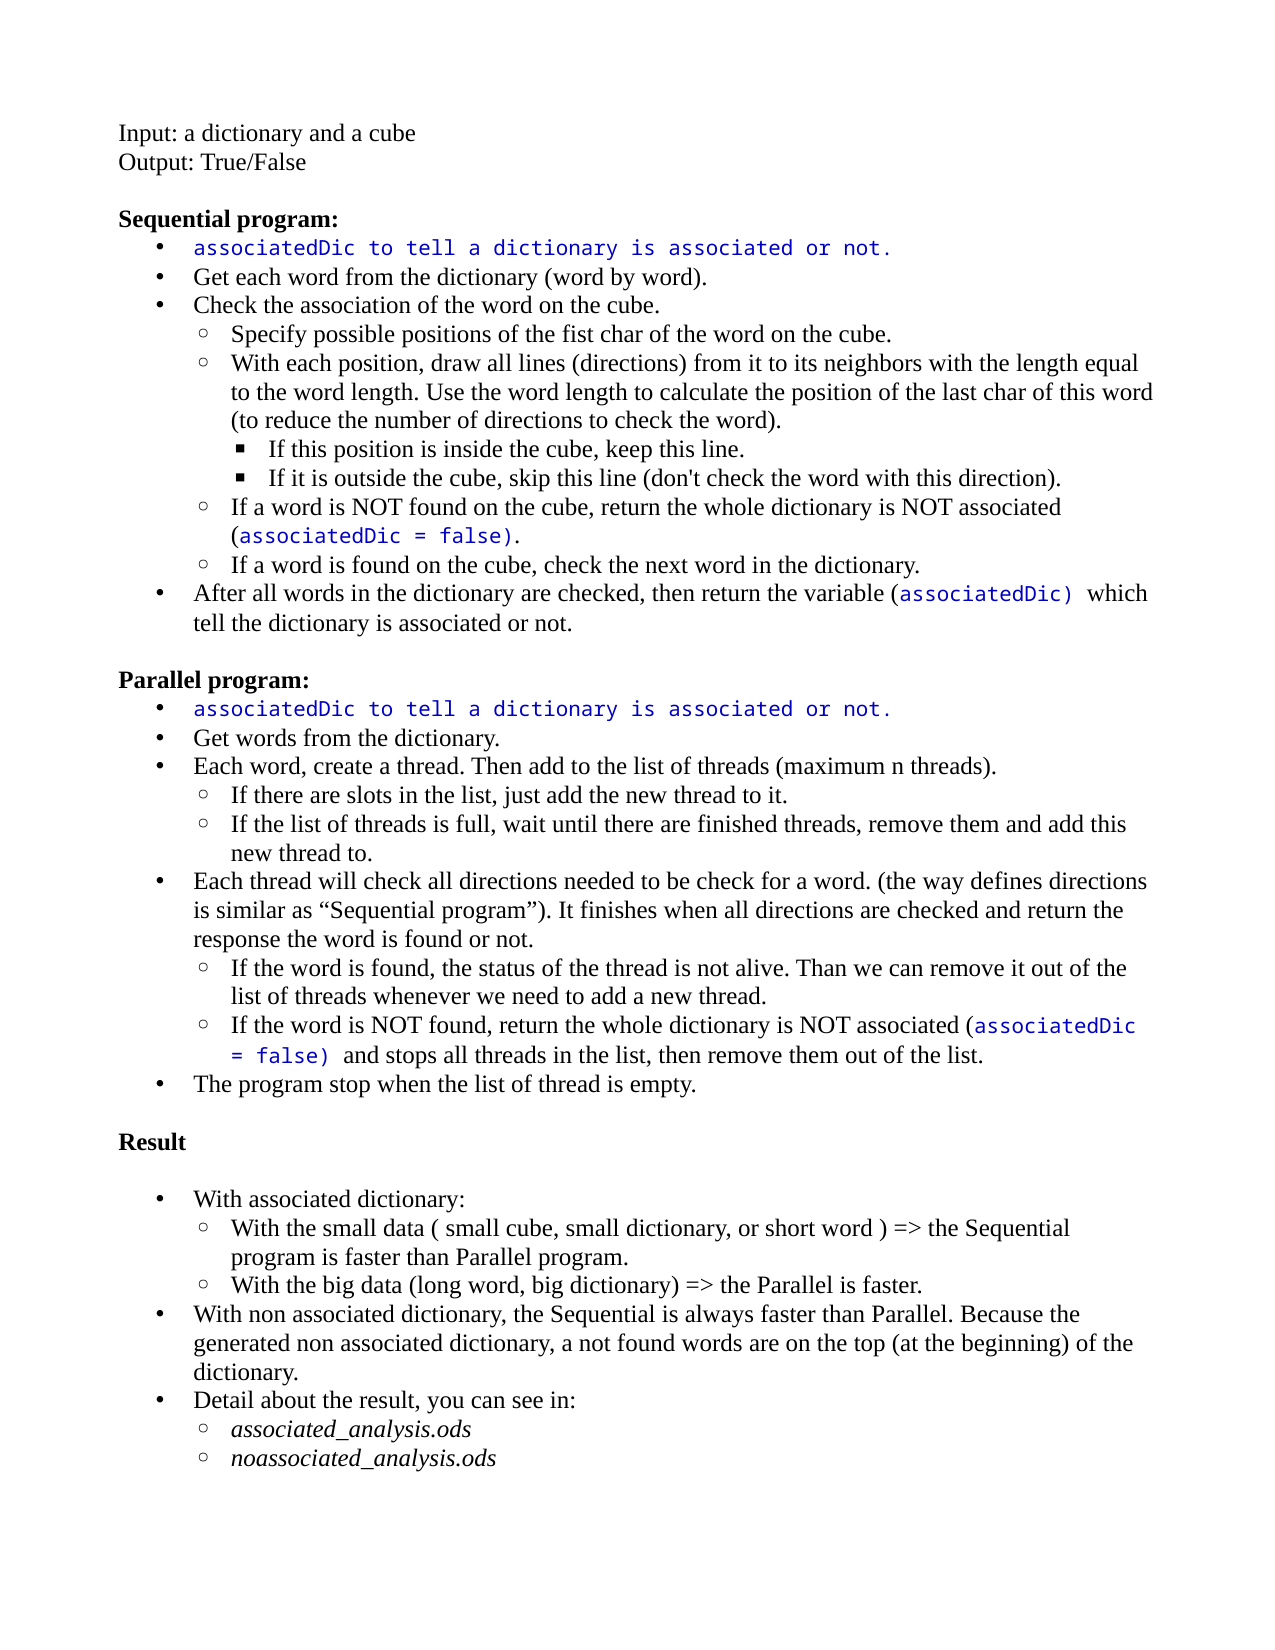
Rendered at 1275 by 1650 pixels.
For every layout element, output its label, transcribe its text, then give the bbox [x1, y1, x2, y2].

list If the list of threads is full, wait until there are finished threads, remove them and add this new thread to. [193, 809, 1157, 866]
list Detail about the result, you can see in: [156, 1385, 1157, 1414]
list noassociated_analysis.ods [193, 1443, 1157, 1472]
list Each thread will check all directions needed to be check for a word. (the way defines directions is similar as “Sequential program”). It finishes when all directions are checked and return the response the word is found or not. [156, 866, 1157, 953]
list associatedDic to tell a dictionary is associated or not. [156, 233, 1157, 262]
list associatedDic to tell a dictionary is associated or not. [156, 694, 1157, 723]
list With the big data (long word, big dictionary) => the Parallel is faster. [193, 1270, 1157, 1299]
list If it is outside the cube, skip this line (don't check the word with this direction). [231, 463, 1157, 492]
list If this position is inside the cube, keep this line. [231, 434, 1157, 463]
list Get words from the dictionary. [156, 723, 1157, 751]
text Parallel program: [118, 666, 1157, 694]
list If the word is NOT found, return the whole dictionary is NOT associated (associatedDic = false) and stops all threads in the list, then remove them out of the list. [193, 1010, 1157, 1069]
text Input: a dictionary and a cube [118, 118, 1157, 147]
list With non associated dictionary, the Sequential is always faster than Parallel. Because the generated non associated dictionary, a not found words are on the top (at the beginning) of the dictionary. [156, 1299, 1157, 1385]
list If a word is NOT found on the cube, return the whole dictionary is NOT associated (associatedDic = false). [193, 492, 1157, 550]
list Get each word from the dictionary (word by word). [156, 262, 1157, 290]
list After all words in the dictionary are checked, then return the variable (associatedDic) which tell the dictionary is associated or not. [156, 578, 1157, 637]
list associated_analysis.ods [193, 1414, 1157, 1443]
text Output: True/False [118, 147, 1157, 176]
list If the word is found, the status of the thread is not alive. Than we can remove it out of the list of threads whenever we need to add a new thread. [193, 953, 1157, 1010]
list Each word, create a thread. Then add to the list of threads (maximum n threads). [156, 751, 1157, 780]
list Check the association of the word on the cube. [156, 290, 1157, 319]
list If a word is found on the cube, check the next word in the dictionary. [193, 550, 1157, 578]
text Result [118, 1127, 1157, 1155]
text Sequential program: [118, 204, 1157, 233]
list The program stop when the list of thread is empty. [156, 1069, 1157, 1098]
list Specify possible positions of the fist char of the word on the cube. [193, 319, 1157, 348]
list With the small data ( small cube, small dictionary, or short word ) => the Sequential program is faster than Parallel program. [193, 1213, 1157, 1270]
list If there are slots in the list, just add the new thread to it. [193, 780, 1157, 809]
list With each position, draw all lines (directions) from it to its neighbors with the length equal to the word length. Use the word length to calculate the position of the last char of this word (to reduce the number of directions to check the word). [193, 348, 1157, 434]
list With associated dictionary: [156, 1184, 1157, 1213]
